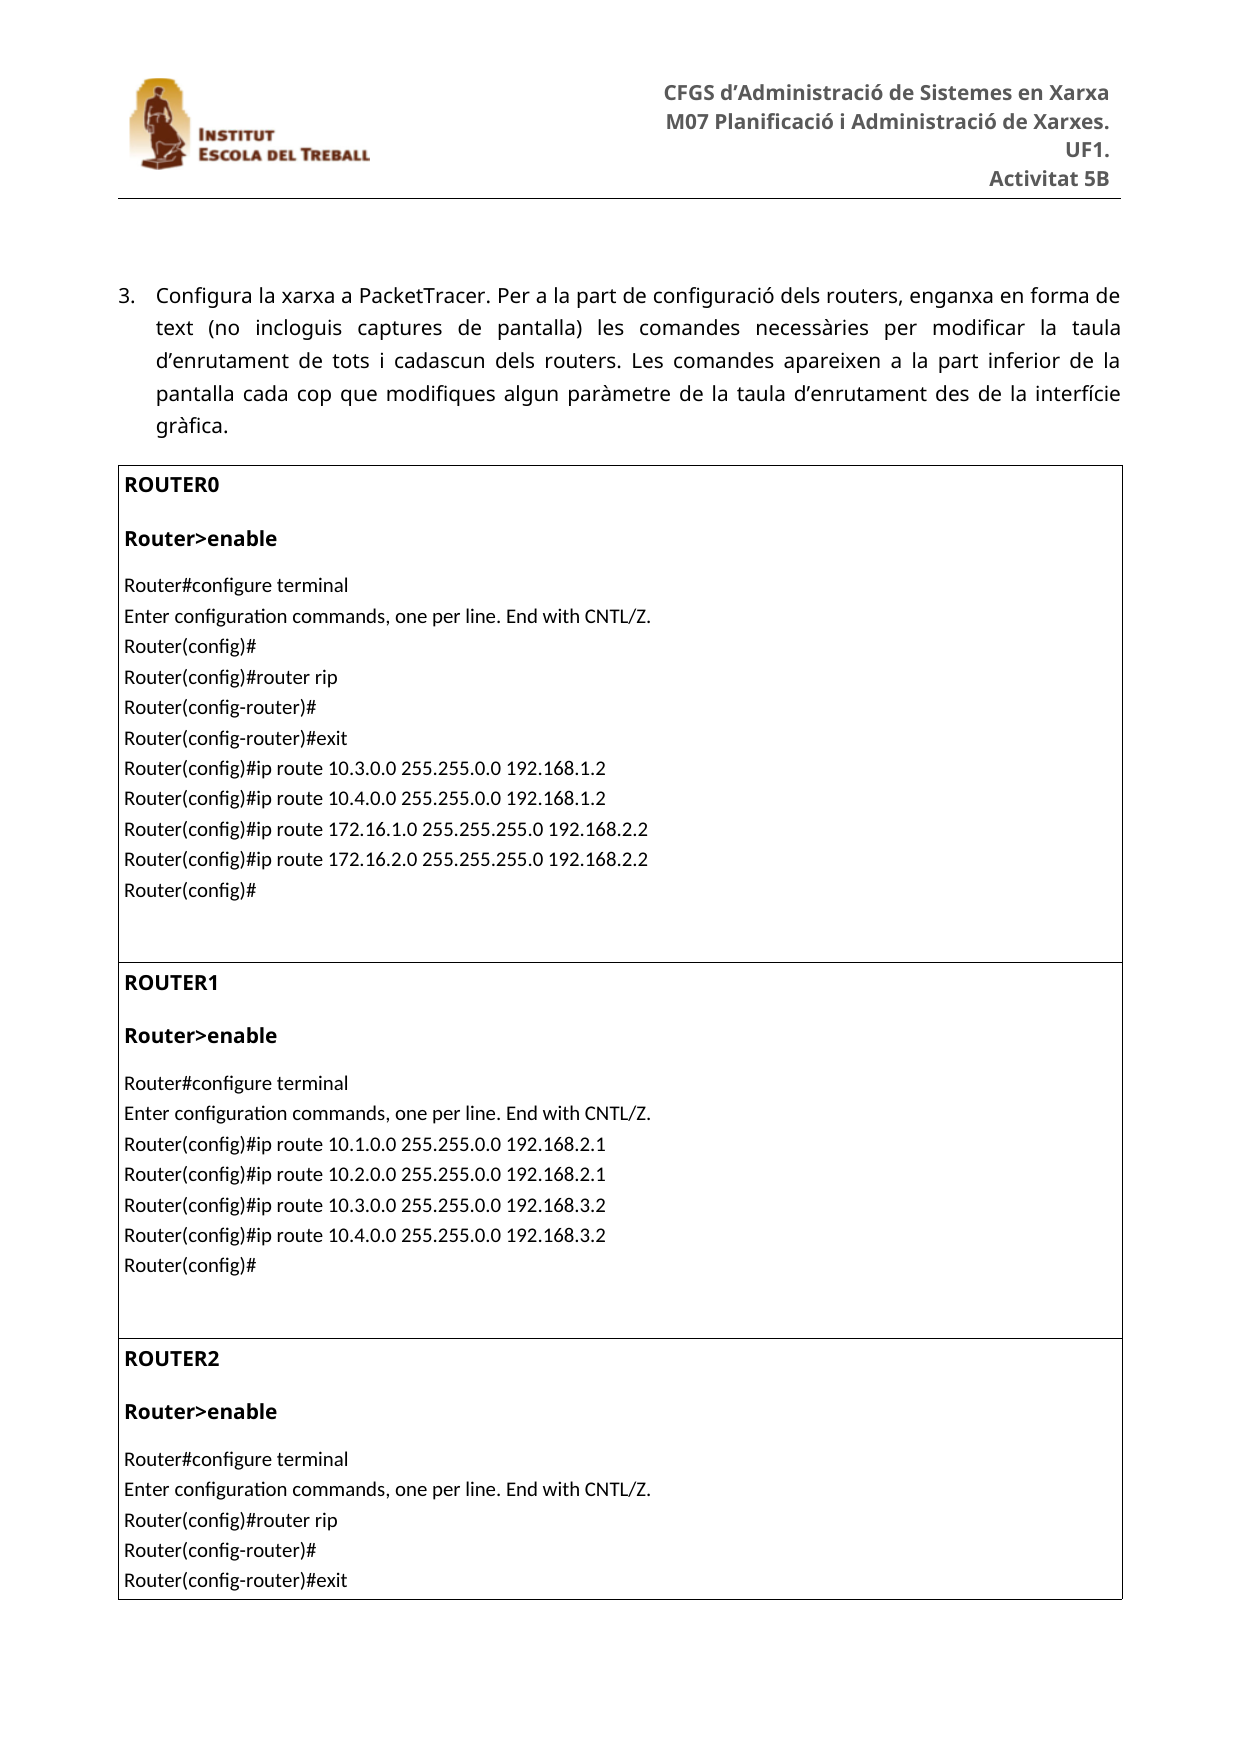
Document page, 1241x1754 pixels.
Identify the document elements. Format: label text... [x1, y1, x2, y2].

picture [129, 78, 370, 170]
list Configura la xarxa a PacketTracer. Per a la part de configuració dels routers, enganxa en forma de text (no incloguis captures de pantalla) les comandes necessàries per modificar la taula d’enrutament de tots i cadascun dels routers. Les comandes apareixen a la part inferior de la pantalla cada cop que modifiques algun paràmetre de la taula d’enrutament des de la interfície gràfica. [118, 281, 1122, 440]
table_cell ROUTER1 Router>enable Router#configure terminal Enter configuration commands, one per line. End with CNTL/Z. Router(config)#ip route 10.1.0.0 255.255.0.0 192.168.2.1 Router(config)#ip route 10.2.0.0 255.255.0.0 192.168.2.1 Router(config)#ip route 10.3.0.0 255.255.0.0 192.168.3.2 Router(config)#ip route 10.4.0.0 255.255.0.0 192.168.3.2 Router(config)# [119, 963, 1122, 1338]
table_header ROUTER0 Router>enable Router#configure terminal Enter configuration commands, one per line. End with CNTL/Z. Router(config)# Router(config)#router rip Router(config-router)# Router(config-router)#exit Router(config)#ip route 10.3.0.0 255.255.0.0 192.168.1.2 Router(config)#ip route 10.4.0.0 255.255.0.0 192.168.1.2 Router(config)#ip route 172.16.1.0 255.255.255.0 192.168.2.2 Router(config)#ip route 172.16.2.0 255.255.255.0 192.168.2.2 Router(config)# [119, 466, 1122, 962]
table_cell ROUTER2 Router>enable Router#configure terminal Enter configuration commands, one per line. End with CNTL/Z. Router(config)#router rip Router(config-router)# Router(config-router)#exit [119, 1339, 1122, 1599]
